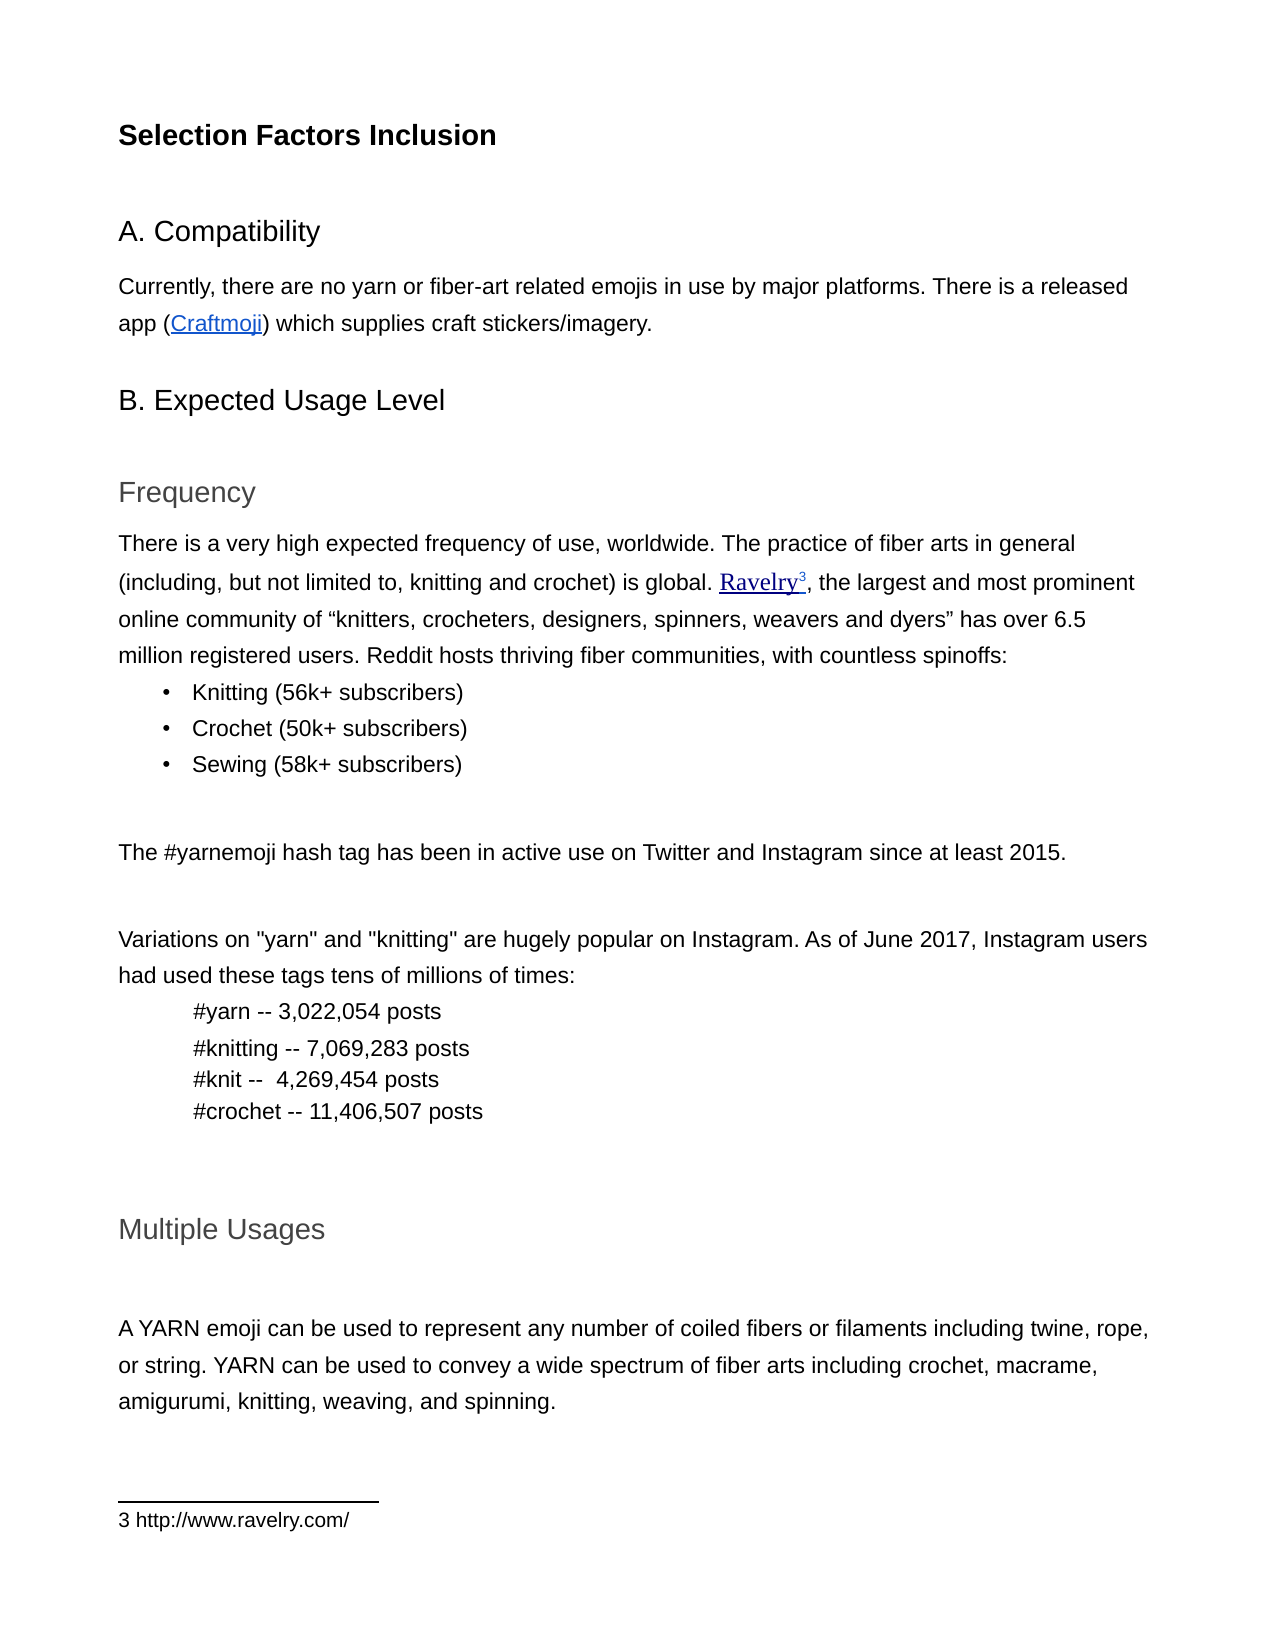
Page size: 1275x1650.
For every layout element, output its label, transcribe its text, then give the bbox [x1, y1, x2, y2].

text #knit -- 4,269,454 posts [193, 1066, 1157, 1092]
text Currently, there are no yarn or fiber-art related emojis in use by major platforms. There is a released app (Craftmoji) which supplies craft stickers/imagery. [118, 273, 1157, 336]
subtitle B. Expected Usage Level [118, 383, 1157, 417]
list Sewing (58k+ subscribers) [162, 751, 1157, 778]
subtitle Selection Factors Inclusion [118, 118, 1157, 152]
text Variations on "yarn" and "knitting" are hugely popular on Instagram. As of June 2017, Instagram users had used these tags tens of millions of times: [118, 926, 1157, 988]
text The #yarnemoji hash tag has been in active use on Twitter and Instagram since at least 2015. [118, 837, 1157, 866]
text #knitting -- 7,069,283 posts [193, 1034, 1157, 1061]
text There is a very high expected frequency of use, worldwide. The practice of fiber arts in general (including, but not limited to, knitting and crochet) is global. Ravelry, the largest and most prominent online community of “knitters, crocheters, designers, spinners, weavers and dyers” has over 6.5 million registered users. Reddit hosts thriving fiber communities, with countless spinoffs: [118, 530, 1157, 669]
subtitle Frequency [118, 475, 1157, 509]
list Knitting (56k+ subscribers) [162, 679, 1157, 705]
text A YARN emoji can be used to represent any number of coiled fibers or filaments including twine, rope, or string. YARN can be used to convey a wide spectrum of fiber arts including crochet, macrame, amigurumi, knitting, weaving, and spinning. [118, 1315, 1157, 1414]
subtitle Multiple Usages [118, 1212, 1157, 1245]
text #crochet -- 11,406,507 posts [193, 1098, 1157, 1124]
text #yarn -- 3,022,054 posts [193, 998, 1157, 1024]
subtitle A. Compatibility [118, 214, 1157, 248]
text http://www.ravelry.com/ [118, 1508, 1157, 1532]
list Crochet (50k+ subscribers) [162, 715, 1157, 741]
